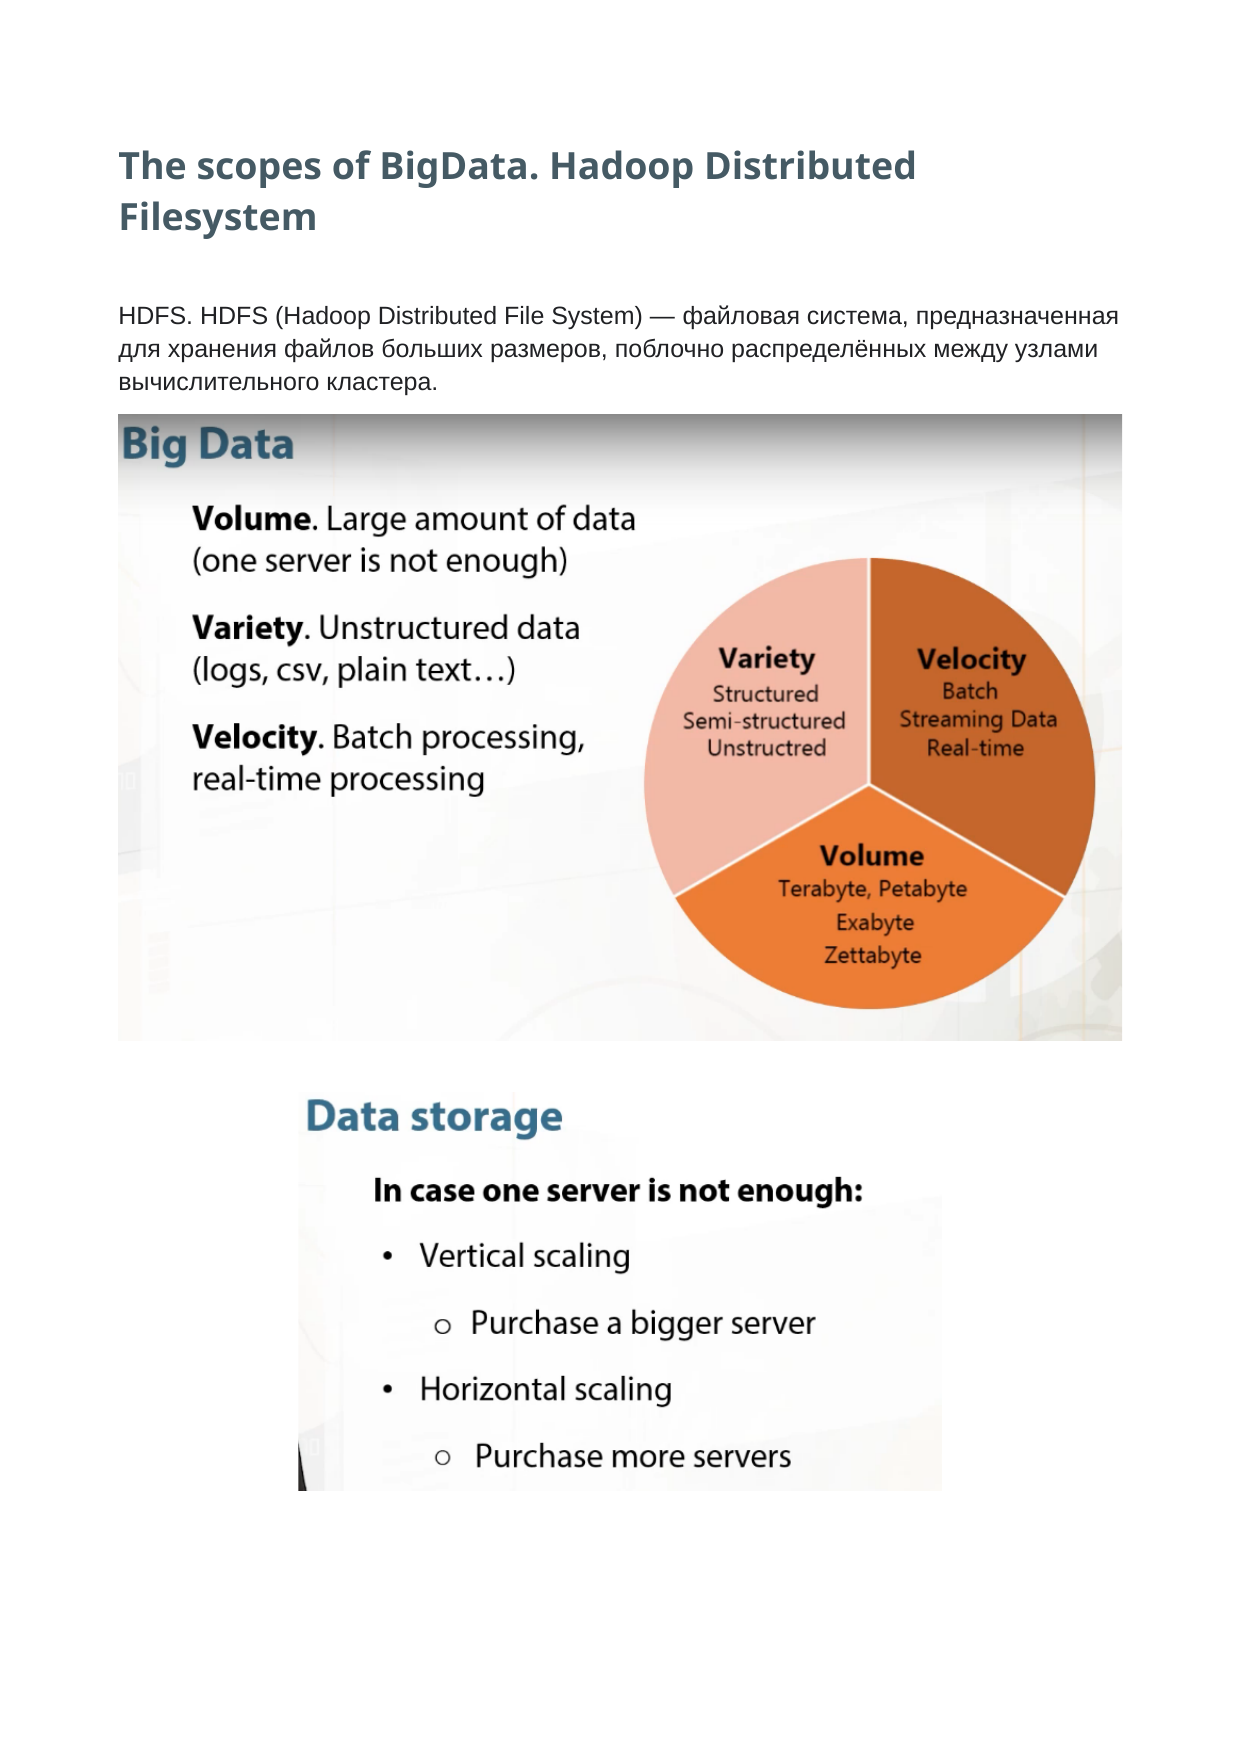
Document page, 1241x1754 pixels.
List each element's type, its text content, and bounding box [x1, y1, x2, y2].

picture [298, 1092, 942, 1491]
picture [118, 414, 1123, 1041]
text HDFS. HDFS (Hadoop Distributed File System) — файловая система, предназначенная для хранения файлов больших размеров, поблочно распределённых между узлами вычислительного кластера. [118, 301, 1122, 396]
subtitle The scopes of BigData. Hadoop Distributed Filesystem [118, 139, 1122, 241]
